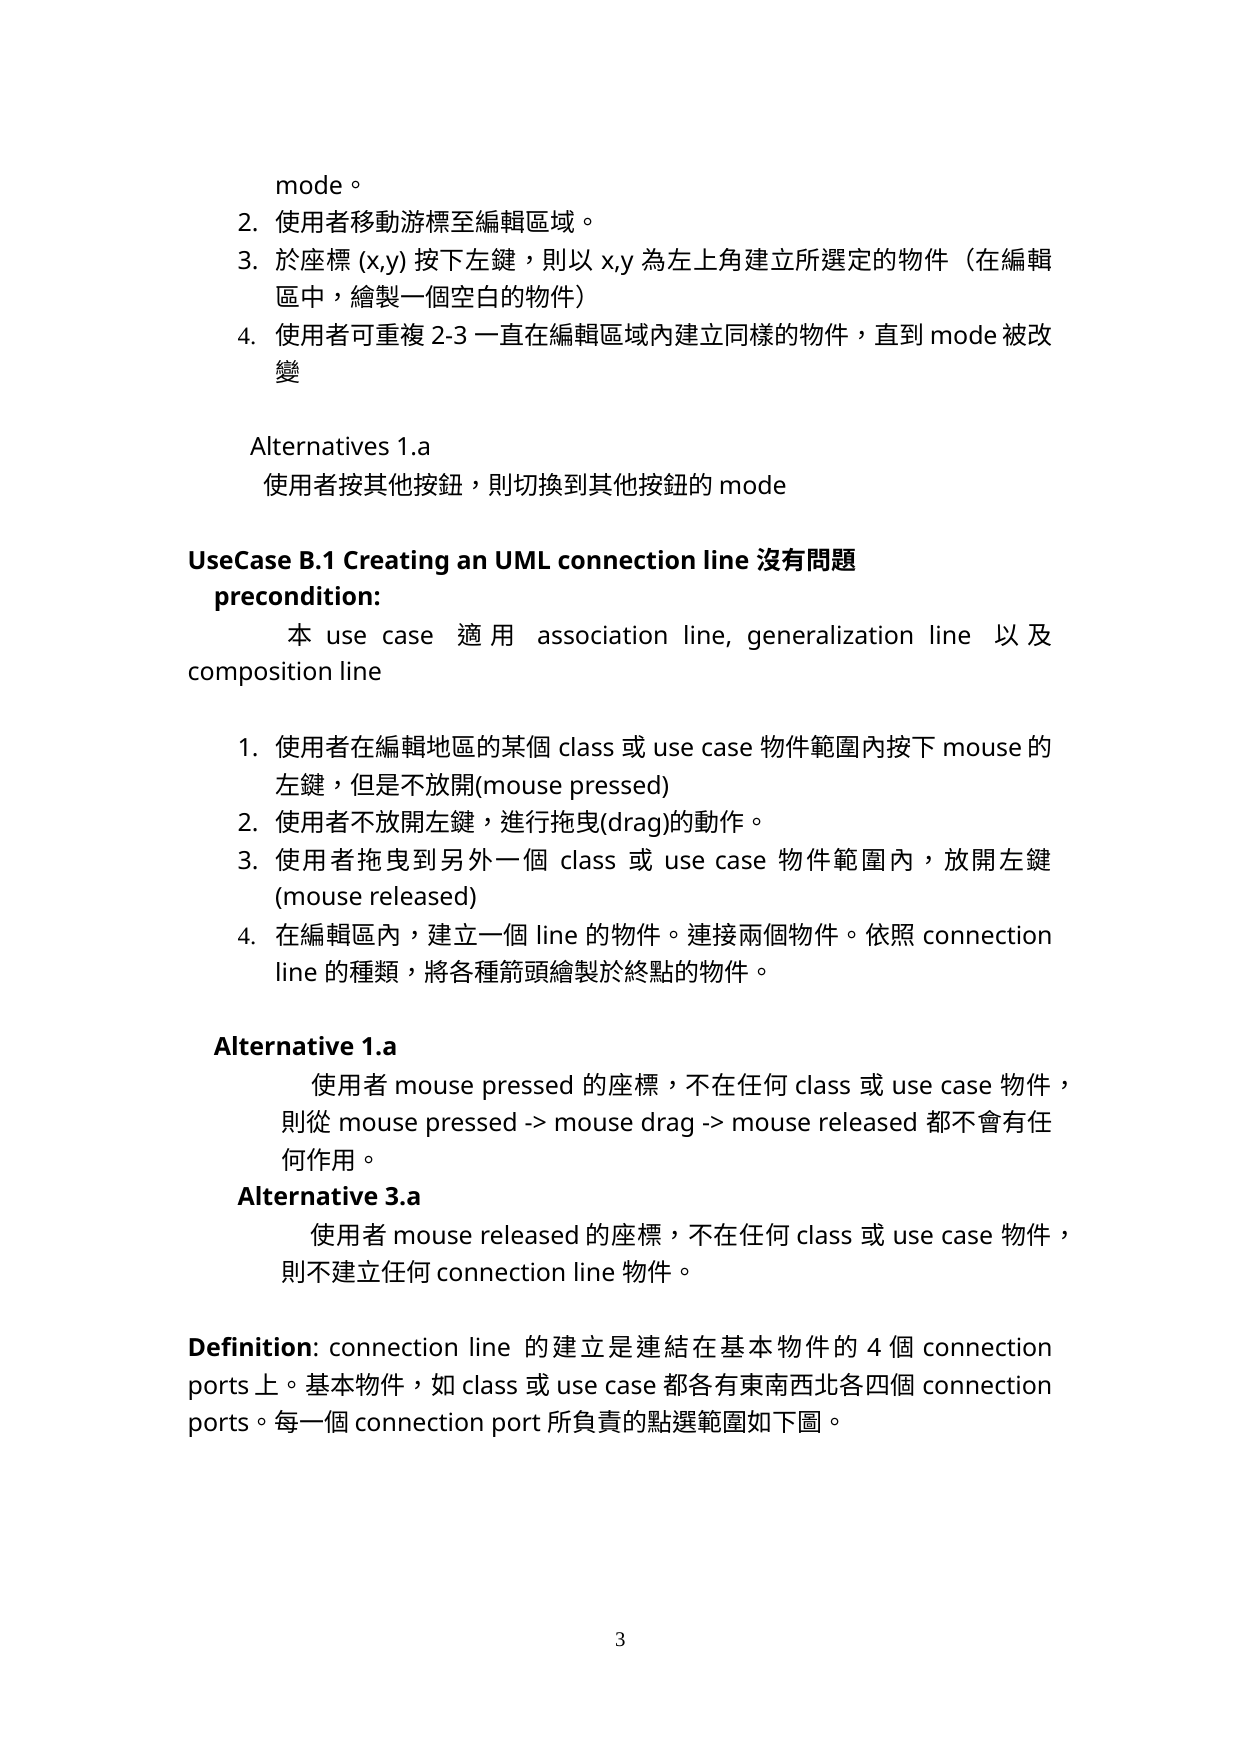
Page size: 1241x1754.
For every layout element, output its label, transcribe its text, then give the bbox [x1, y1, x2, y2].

list 使用者拖曳到另外一個 class 或 use case 物件範圍內，放開左鍵 (mouse released) [237, 839, 1053, 914]
text precondition: [187, 577, 1053, 614]
text 本use case 適用 association line, generalization line 以及 composition line [187, 614, 1053, 689]
text Alternative 1.a [187, 1027, 1053, 1064]
list 於座標 (x,y) 按下左鍵，則以 x,y 為左上角建立所選定的物件（在編輯區中，繪製一個空白的物件） [237, 239, 1053, 314]
list 使用者可重複 2-3 一直在編輯區域內建立同樣的物件，直到mode被改變 [237, 314, 1053, 389]
list 使用者移動游標至編輯區域。 [237, 202, 1053, 239]
list 在編輯區內，建立一個 line 的物件。連接兩個物件。依照 connection line 的種類，將各種箭頭繪製於終點的物件。 [237, 914, 1053, 989]
list 使用者在編輯地區的某個class 或 use case 物件範圍內按下mouse的左鍵，但是不放開(mouse pressed) [237, 727, 1053, 802]
text Alternative 3.a [187, 1177, 1053, 1214]
text Definition: connection line 的建立是連結在基本物件的4個connection ports上。基本物件，如class 或 use case 都各有東南西北各四個 connection ports。每一個connection port 所負責的點選範圍如下圖。 [187, 1327, 1053, 1439]
text 使用者mouse released的座標，不在任何class 或 use case 物件，則不建立任何connection line 物件。 [281, 1214, 1053, 1289]
list 使用者不放開左鍵，進行拖曳(drag)的動作。 [237, 802, 1053, 839]
list mode。 [237, 164, 1053, 202]
text 使用者按其他按鈕，則切換到其他按鈕的 mode [187, 464, 1053, 502]
text UseCase B.1 Creating an UML connection line 沒有問題 [187, 539, 1053, 577]
text Alternatives 1.a [187, 427, 1053, 464]
text 使用者mouse pressed 的座標，不在任何class 或 use case 物件，則從 mouse pressed -> mouse drag -> mouse released 都不會有任何作用。 [281, 1064, 1053, 1177]
